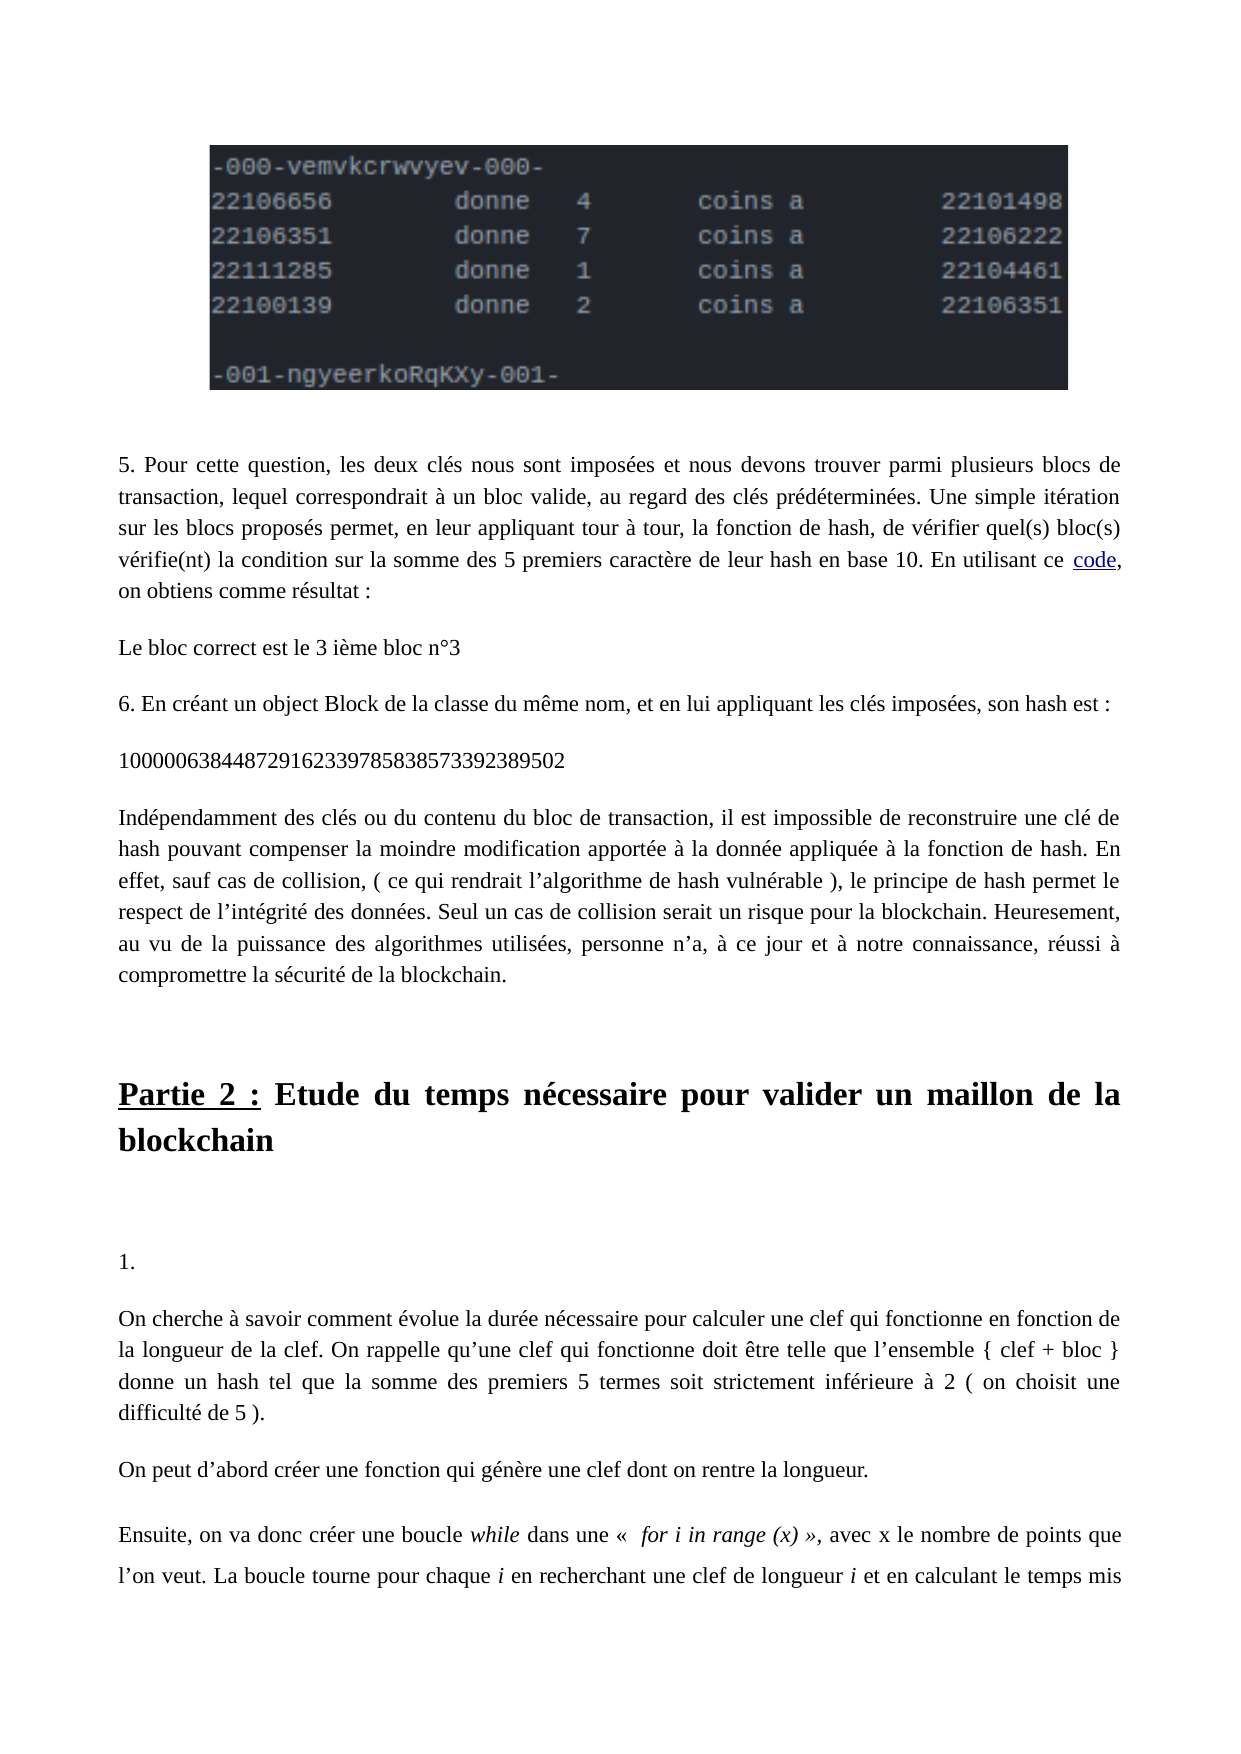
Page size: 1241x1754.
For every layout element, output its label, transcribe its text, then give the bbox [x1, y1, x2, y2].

picture [209, 145, 1069, 390]
text 1. [118, 1248, 1122, 1274]
text On peut d’abord créer une fonction qui génère une clef dont on rentre la longueur. [118, 1456, 1122, 1482]
text Ensuite, on va donc créer une boucle while dans une « for i in range (x) », avec x le nombre de points que l’on veut. La boucle tourne pour chaque i en recherchant une clef de longueur i et en calculant le temps mis [118, 1519, 1122, 1589]
text 6. En créant un object Block de la classe du même nom, et en lui appliquant les clés imposées, son hash est : [118, 691, 1122, 717]
text Partie 2 : Etude du temps nécessaire pour valider un maillon de la blockchain [118, 1074, 1122, 1159]
text Indépendamment des clés ou du contenu du bloc de transaction, il est impossible de reconstruire une clé de hash pouvant compenser la moindre modification apportée à la donnée appliquée à la fonction de hash. En effet, sauf cas de collision, ( ce qui rendrait l’algorithme de hash vulnérable ), le principe de hash permet le respect de l’intégrité des données. Seul un cas de collision serait un risque pour la blockchain. Heuresement, au vu de la puissance des algorithmes utilisées, personne n’a, à ce jour et à notre connaissance, réussi à compromettre la sécurité de la blockchain. [118, 804, 1122, 988]
text On cherche à savoir comment évolue la durée nécessaire pour calculer une clef qui fonctionne en fonction de la longueur de la clef. On rappelle qu’une clef qui fonctionne doit être telle que l’ensemble { clef + bloc } donne un hash tel que la somme des premiers 5 termes soit strictement inférieure à 2 ( on choisit une difficulté de 5 ). [118, 1304, 1122, 1426]
text 5. Pour cette question, les deux clés nous sont imposées et nous devons trouver parmi plusieurs blocs de transaction, lequel correspondrait à un bloc valide, au regard des clés prédéterminées. Une simple itération sur les blocs proposés permet, en leur appliquant tour à tour, la fonction de hash, de vérifier quel(s) bloc(s) vérifie(nt) la condition sur la somme des 5 premiers caractère de leur hash en base 10. En utilisant ce code, on obtiens comme résultat : [118, 451, 1122, 604]
text 100000638448729162339785838573392389502 [118, 747, 1122, 773]
text Le bloc correct est le 3 ième bloc n°3 [118, 634, 1122, 660]
